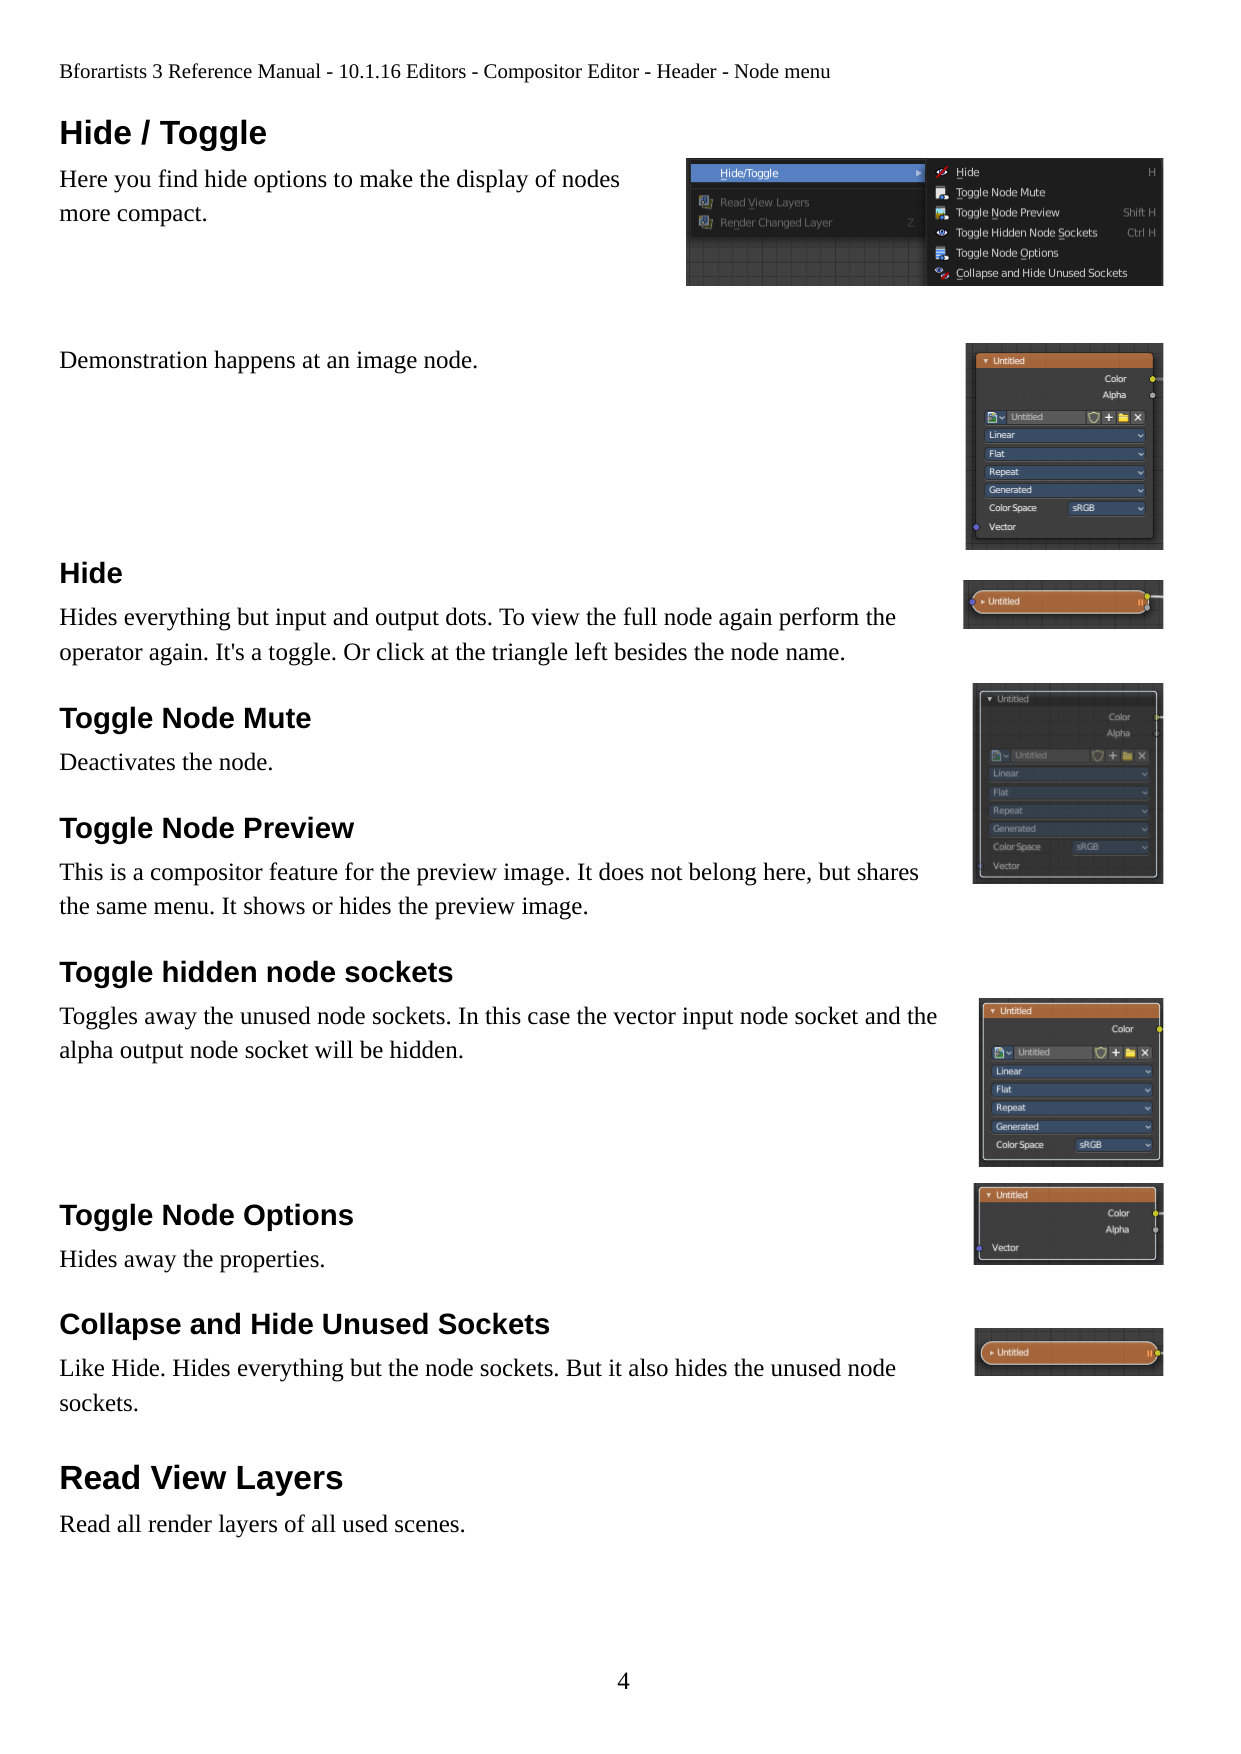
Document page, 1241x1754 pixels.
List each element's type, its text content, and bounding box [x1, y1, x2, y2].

picture [978, 998, 1164, 1167]
subtitle [1164, 701, 1181, 734]
text This is a compositor feature for the preview image. It does not belong here, but shares the same menu. It shows or hides the preview image. [59, 857, 1181, 920]
picture [974, 1328, 1164, 1376]
text Like Hide. Hides everything but the node sockets. But it also hides the unused node sockets. [59, 1353, 1181, 1417]
subtitle Hide [59, 556, 1181, 590]
subtitle Read View Layers [59, 1458, 1181, 1497]
subtitle Toggle hidden node sockets [59, 955, 1181, 989]
subtitle Hide / Toggle [59, 113, 1181, 151]
text Read all render layers of all used scenes. [59, 1509, 1181, 1538]
picture [686, 158, 1164, 286]
picture [963, 580, 1164, 629]
text [1164, 747, 1181, 776]
picture [972, 683, 1164, 884]
text Toggles away the unused node sockets. In this case the vector input node socket and the alpha output node socket will be hidden. [59, 1001, 978, 1064]
subtitle [1164, 811, 1181, 844]
subtitle Collapse and Hide Unused Sockets [59, 1307, 1181, 1341]
text Deactivates the node. [59, 747, 972, 776]
subtitle Toggle Node Preview [59, 811, 972, 844]
subtitle Toggle Node Options [59, 1197, 973, 1231]
subtitle Toggle Node Mute [59, 701, 972, 734]
picture [973, 1183, 1164, 1265]
text Hides everything but input and output dots. To view the full node again perform the operator again. It's a toggle. Or click at the triangle left besides the node name. [59, 602, 1181, 666]
subtitle [1164, 1197, 1181, 1231]
text Here you find hide options to make the display of nodes more compact. [59, 164, 686, 227]
picture [965, 343, 1164, 550]
text Demonstration happens at an image node. [59, 345, 965, 374]
text Hides away the properties. [59, 1244, 1181, 1272]
